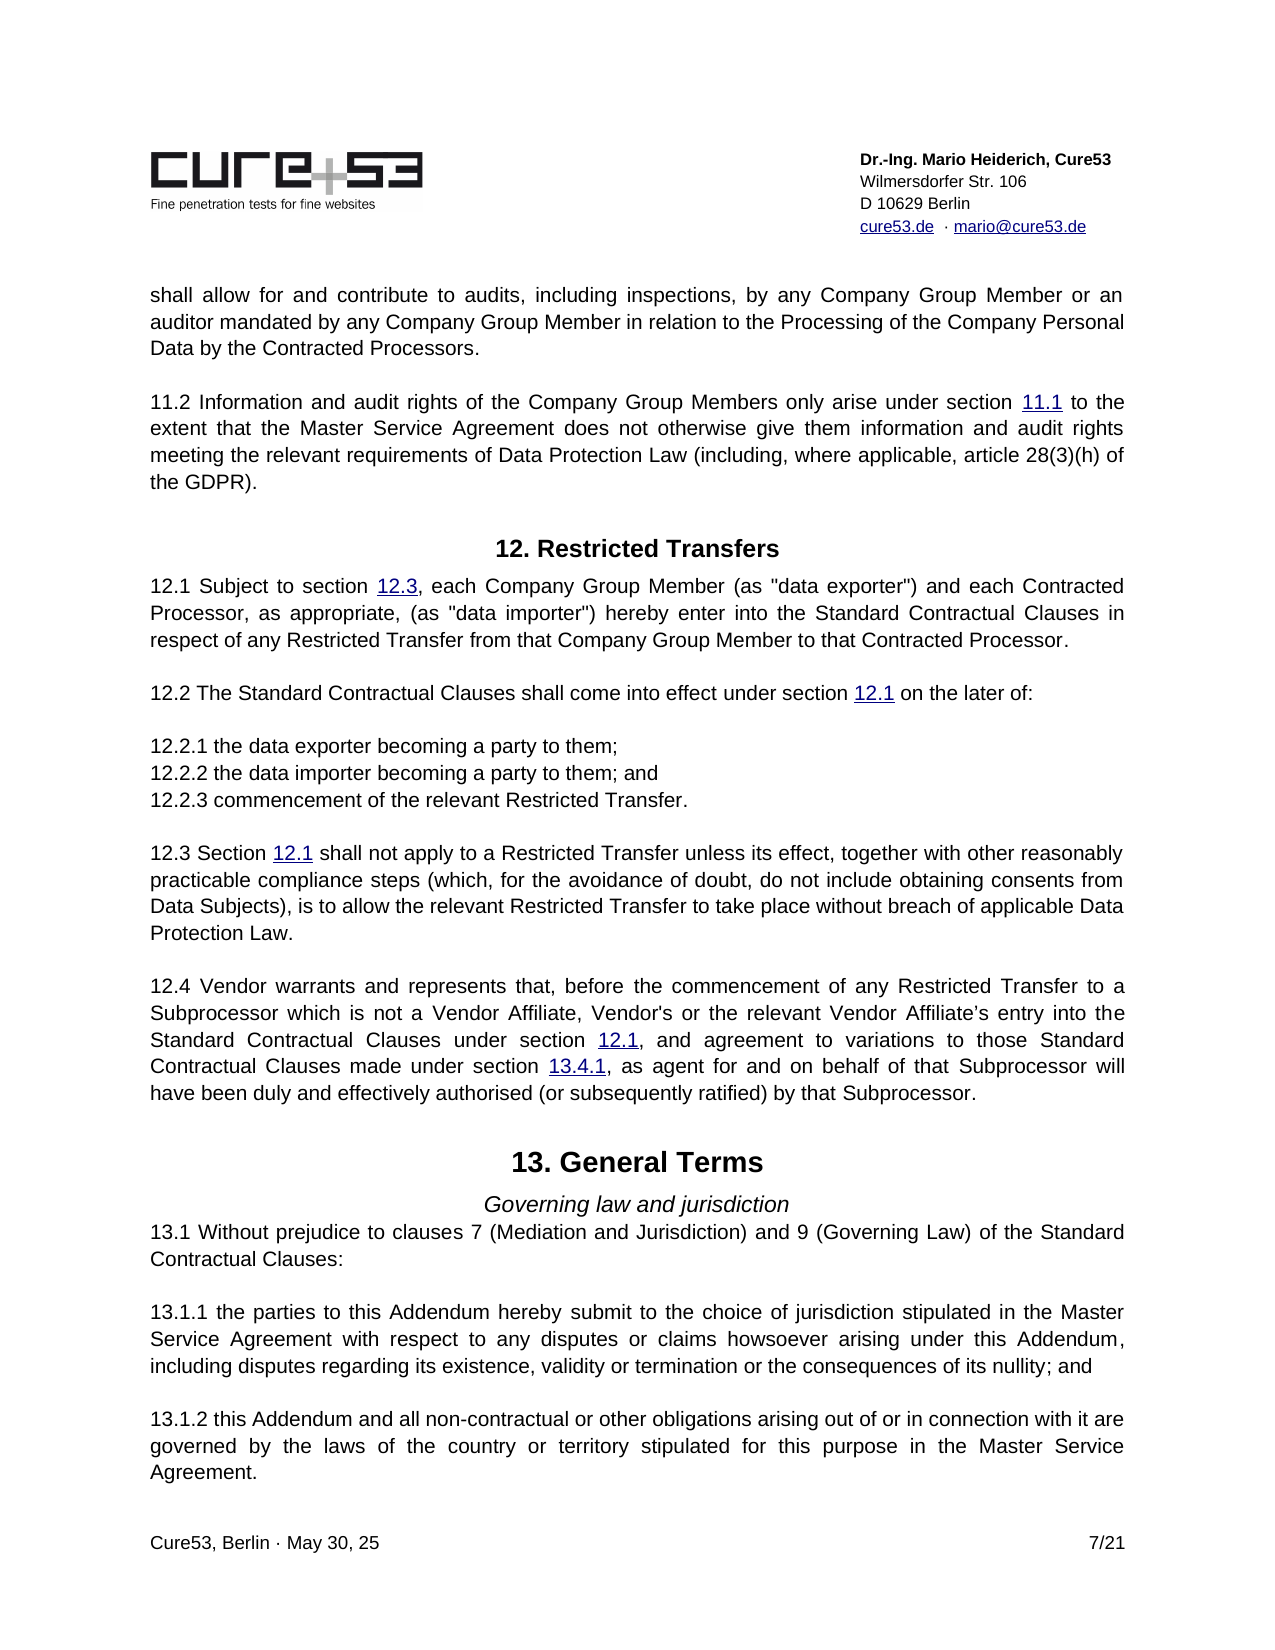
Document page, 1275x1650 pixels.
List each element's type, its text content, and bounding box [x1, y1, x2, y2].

text 12.1 Subject to section 12.3, each Company Group Member (as "data exporter") and each Contracted Processor, as appropriate, (as "data importer") hereby enter into the Standard Contractual Clauses in respect of any Restricted Transfer from that Company Group Member to that Contracted Processor. [150, 575, 1125, 651]
text 12.2.1 the data exporter becoming a party to them; [150, 735, 1125, 758]
picture [150, 151, 423, 212]
text 12.2.2 the data importer becoming a party to them; and [150, 762, 1125, 785]
text Governing law and jurisdiction [150, 1191, 1125, 1217]
subtitle 13. General Terms [150, 1146, 1125, 1178]
text 12.3 Section 12.1 shall not apply to a Restricted Transfer unless its effect, together with other reasonably practicable compliance steps (which, for the avoidance of doubt, do not include obtaining consents from Data Subjects), is to allow the relevant Restricted Transfer to take place without breach of applicable Data Protection Law. [150, 842, 1125, 945]
text 12.2.3 commencement of the relevant Restricted Transfer. [150, 788, 1125, 811]
subtitle 12. Restricted Transfers [150, 534, 1125, 562]
text 13.1 Without prejudice to clauses 7 (Mediation and Jurisdiction) and 9 (Governing Law) of the Standard Contractual Clauses: [150, 1221, 1125, 1271]
text shall allow for and contribute to audits, including inspections, by any Company Group Member or an auditor mandated by any Company Group Member in relation to the Processing of the Company Personal Data by the Contracted Processors. [150, 284, 1125, 360]
text 13.1.1 the parties to this Addendum hereby submit to the choice of jurisdiction stipulated in the Master Service Agreement with respect to any disputes or claims howsoever arising under this Addendum, including disputes regarding its existence, validity or termination or the consequences of its nullity; and [150, 1301, 1125, 1377]
text 12.4 Vendor warrants and represents that, before the commencement of any Restricted Transfer to a Subprocessor which is not a Vendor Affiliate, Vendor's or the relevant Vendor Affiliate’s entry into the Standard Contractual Clauses under section 12.1, and agreement to variations to those Standard Contractual Clauses made under section 13.4.1, as agent for and on behalf of that Subprocessor will have been duly and effectively authorised (or subsequently ratified) by that Subprocessor. [150, 975, 1125, 1105]
text 13.1.2 this Addendum and all non-contractual or other obligations arising out of or in connection with it are governed by the laws of the country or territory stipulated for this purpose in the Master Service Agreement. [150, 1407, 1125, 1484]
text 12.2 The Standard Contractual Clauses shall come into effect under section 12.1 on the later of: [150, 682, 1125, 705]
text 11.2 Information and audit rights of the Company Group Members only arise under section 11.1 to the extent that the Master Service Agreement does not otherwise give them information and audit rights meeting the relevant requirements of Data Protection Law (including, where applicable, article 28(3)(h) of the GDPR). [150, 390, 1125, 493]
